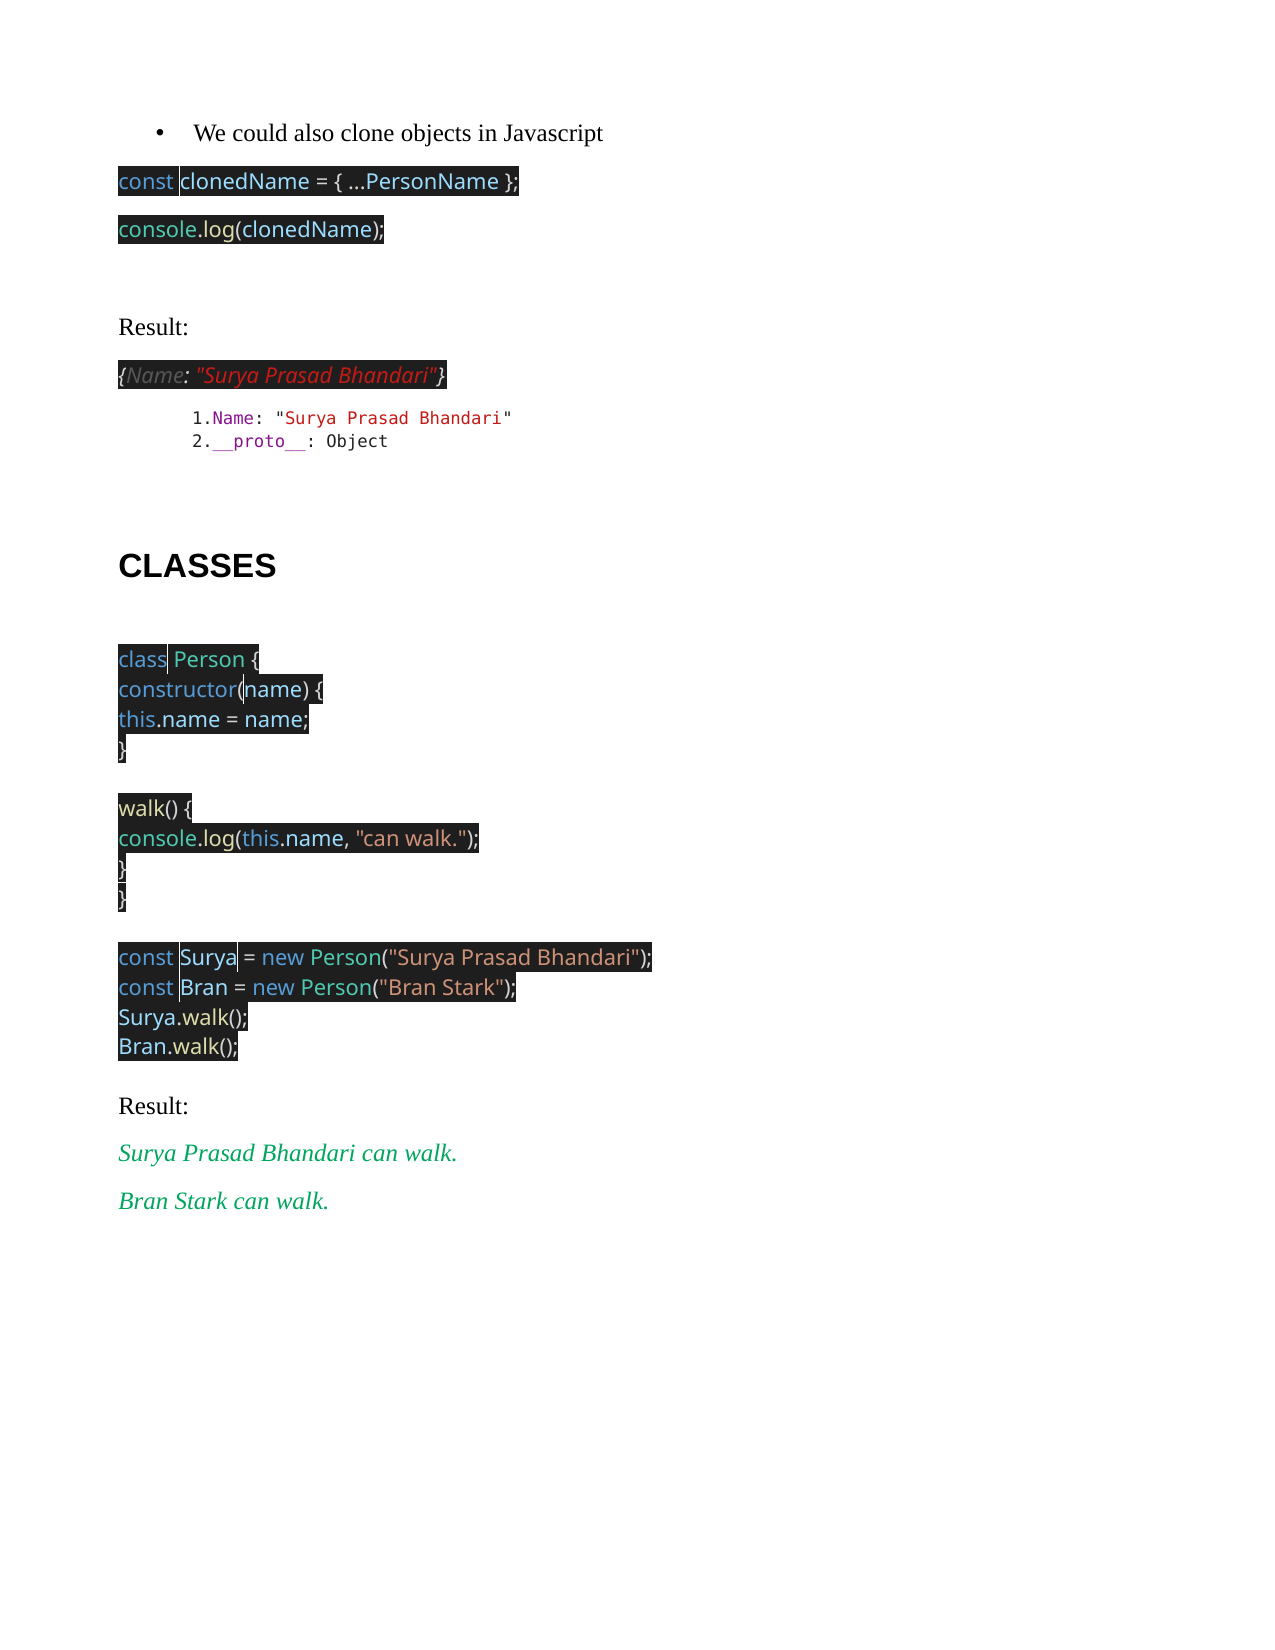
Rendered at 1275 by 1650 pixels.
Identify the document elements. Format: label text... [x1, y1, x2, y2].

text const Surya = new Person("Surya Prasad Bhandari"); [118, 942, 1157, 972]
text this.name = name; [118, 704, 1157, 734]
text console.log(this.name, "can walk."); [118, 823, 1157, 853]
text Bran Stark can walk. [118, 1186, 1157, 1215]
subtitle CLASSES [118, 546, 1157, 584]
text const Bran = new Person("Bran Stark"); [118, 972, 1157, 1002]
list Name: "Surya Prasad Bhandari" [118, 408, 1157, 428]
text Surya.walk(); [118, 1002, 1157, 1031]
text {Name: "Surya Prasad Bhandari"} [118, 359, 1157, 389]
text } [118, 734, 1157, 763]
text walk() { [118, 793, 1157, 823]
list We could also clone objects in Javascript [156, 118, 1157, 147]
text const clonedName = { ...PersonName }; [118, 166, 1157, 196]
text } [118, 882, 1157, 912]
text constructor(name) { [118, 674, 1157, 704]
text Surya Prasad Bhandari can walk. [118, 1138, 1157, 1167]
text console.log(clonedName); [118, 214, 1157, 244]
text Result: [118, 1091, 1157, 1120]
text class Person { [118, 644, 1157, 674]
text Bran.walk(); [118, 1031, 1157, 1061]
text } [118, 853, 1157, 882]
list __proto__: Object [118, 431, 1157, 451]
text Result: [118, 312, 1157, 341]
